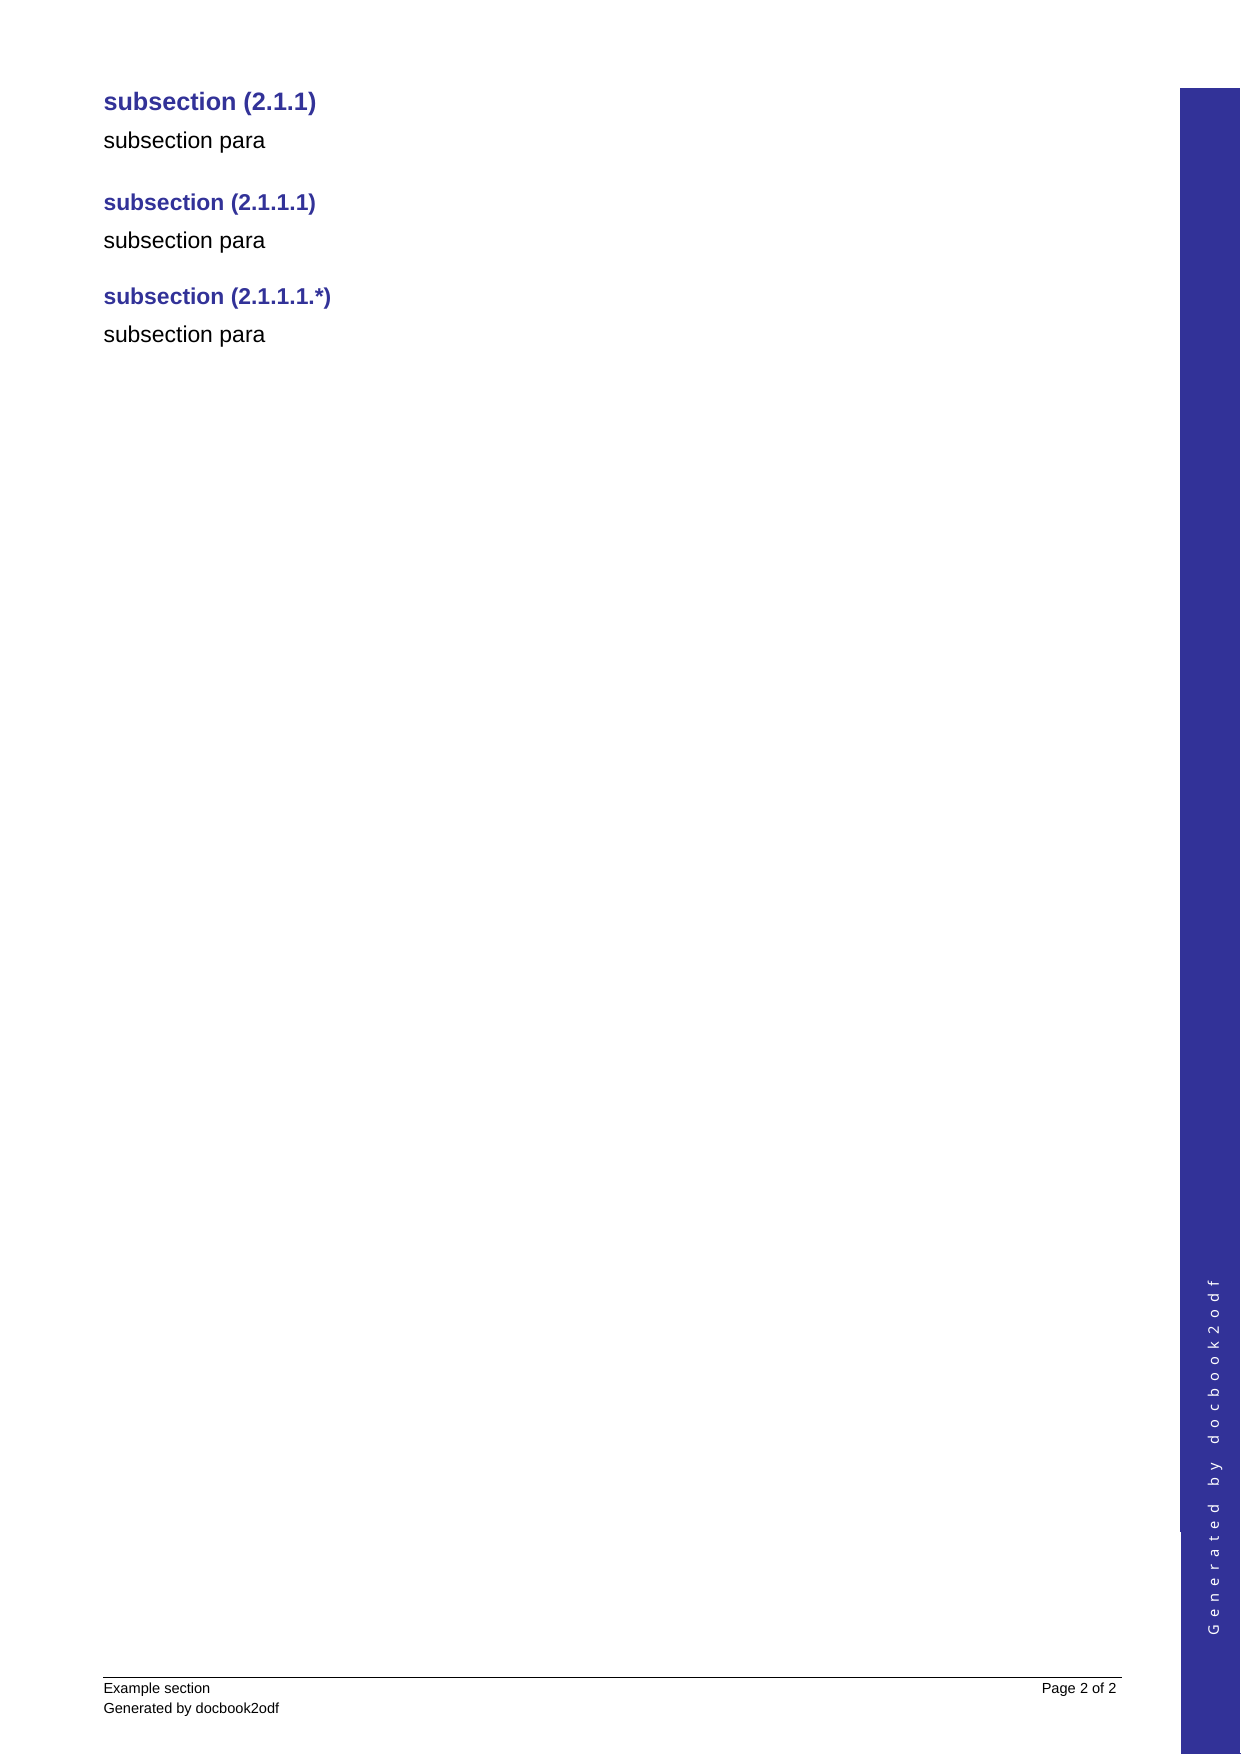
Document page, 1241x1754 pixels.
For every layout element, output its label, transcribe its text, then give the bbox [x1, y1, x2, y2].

subtitle subsection (2.1.1) [103, 87, 1122, 116]
text subsection para [103, 321, 1122, 348]
text subsection para [103, 127, 1122, 154]
subtitle subsection (2.1.1.1) [103, 189, 1122, 216]
subtitle subsection (2.1.1.1.*) [103, 283, 1122, 309]
text subsection para [103, 227, 1122, 254]
